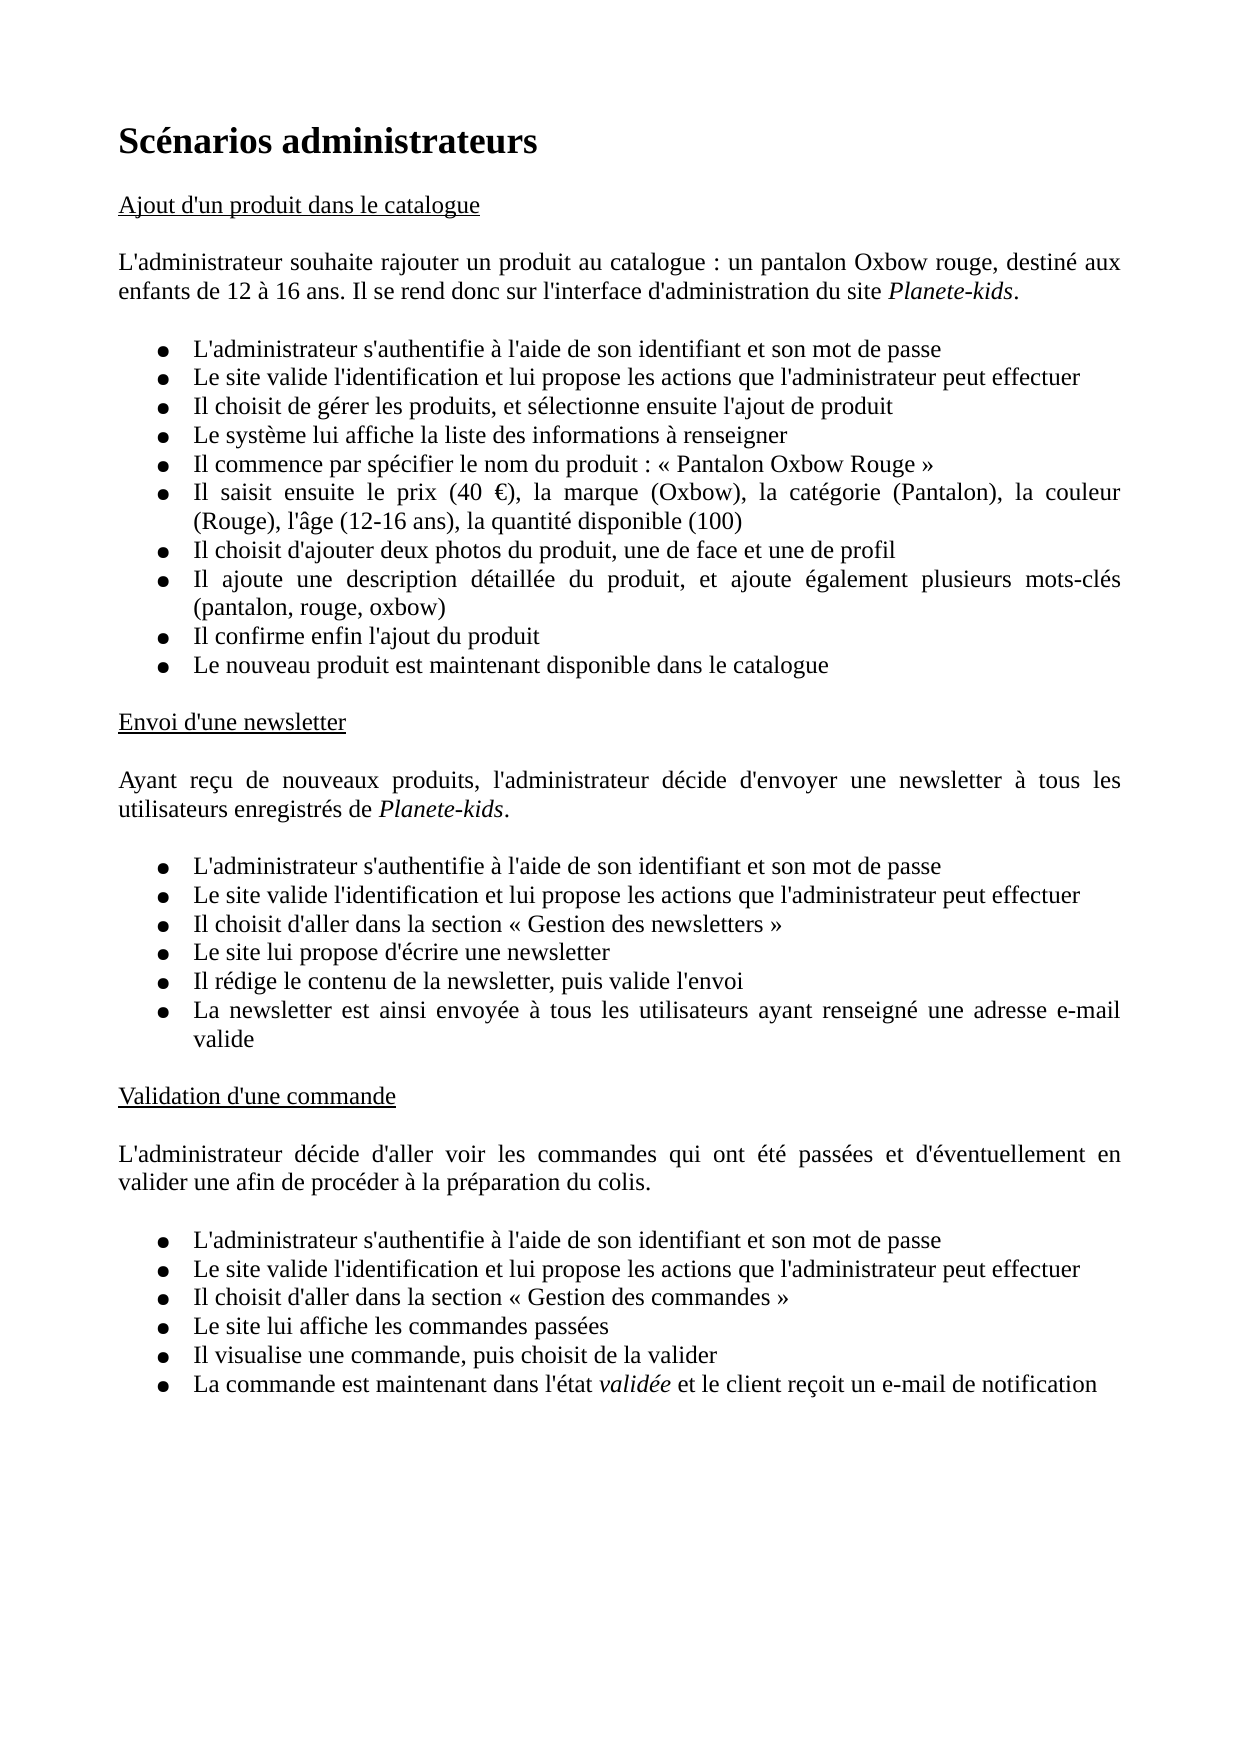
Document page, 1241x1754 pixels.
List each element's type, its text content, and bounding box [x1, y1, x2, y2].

list Le site lui affiche les commandes passées [156, 1311, 1122, 1340]
list Le site valide l'identification et lui propose les actions que l'administrateur peut effectuer [156, 1254, 1122, 1282]
text Envoi d'une newsletter [118, 707, 1122, 736]
text Scénarios administrateurs [118, 118, 1122, 161]
list Il visualise une commande, puis choisit de la valider [156, 1340, 1122, 1369]
list La commande est maintenant dans l'état validée et le client reçoit un e-mail de notification [156, 1369, 1122, 1397]
text Ayant reçu de nouveaux produits, l'administrateur décide d'envoyer une newsletter à tous les utilisateurs enregistrés de Planete-kids. [118, 765, 1122, 822]
list Il choisit d'ajouter deux photos du produit, une de face et une de profil [156, 535, 1122, 564]
list Il rédige le contenu de la newsletter, puis valide l'envoi [156, 966, 1122, 995]
list Il choisit de gérer les produits, et sélectionne ensuite l'ajout de produit [156, 391, 1122, 420]
list Le nouveau produit est maintenant disponible dans le catalogue [156, 650, 1122, 679]
list La newsletter est ainsi envoyée à tous les utilisateurs ayant renseigné une adresse e-mail valide [156, 995, 1122, 1052]
text L'administrateur décide d'aller voir les commandes qui ont été passées et d'éventuellement en valider une afin de procéder à la préparation du colis. [118, 1139, 1122, 1196]
text Ajout d'un produit dans le catalogue [118, 190, 1122, 219]
list Le système lui affiche la liste des informations à renseigner [156, 420, 1122, 449]
list Il confirme enfin l'ajout du produit [156, 621, 1122, 650]
list L'administrateur s'authentifie à l'aide de son identifiant et son mot de passe [156, 334, 1122, 362]
list Le site lui propose d'écrire une newsletter [156, 937, 1122, 966]
list L'administrateur s'authentifie à l'aide de son identifiant et son mot de passe [156, 851, 1122, 880]
list Il commence par spécifier le nom du produit : « Pantalon Oxbow Rouge » [156, 449, 1122, 477]
list Le site valide l'identification et lui propose les actions que l'administrateur peut effectuer [156, 880, 1122, 909]
list Il choisit d'aller dans la section « Gestion des commandes » [156, 1282, 1122, 1311]
list Il saisit ensuite le prix (40 €), la marque (Oxbow), la catégorie (Pantalon), la couleur (Rouge), l'âge (12-16 ans), la quantité disponible (100) [156, 477, 1122, 535]
list Il ajoute une description détaillée du produit, et ajoute également plusieurs mots-clés (pantalon, rouge, oxbow) [156, 564, 1122, 621]
text Validation d'une commande [118, 1081, 1122, 1110]
list L'administrateur s'authentifie à l'aide de son identifiant et son mot de passe [156, 1225, 1122, 1254]
list Le site valide l'identification et lui propose les actions que l'administrateur peut effectuer [156, 362, 1122, 391]
list Il choisit d'aller dans la section « Gestion des newsletters » [156, 909, 1122, 937]
text L'administrateur souhaite rajouter un produit au catalogue : un pantalon Oxbow rouge, destiné aux enfants de 12 à 16 ans. Il se rend donc sur l'interface d'administration du site Planete-kids. [118, 247, 1122, 305]
